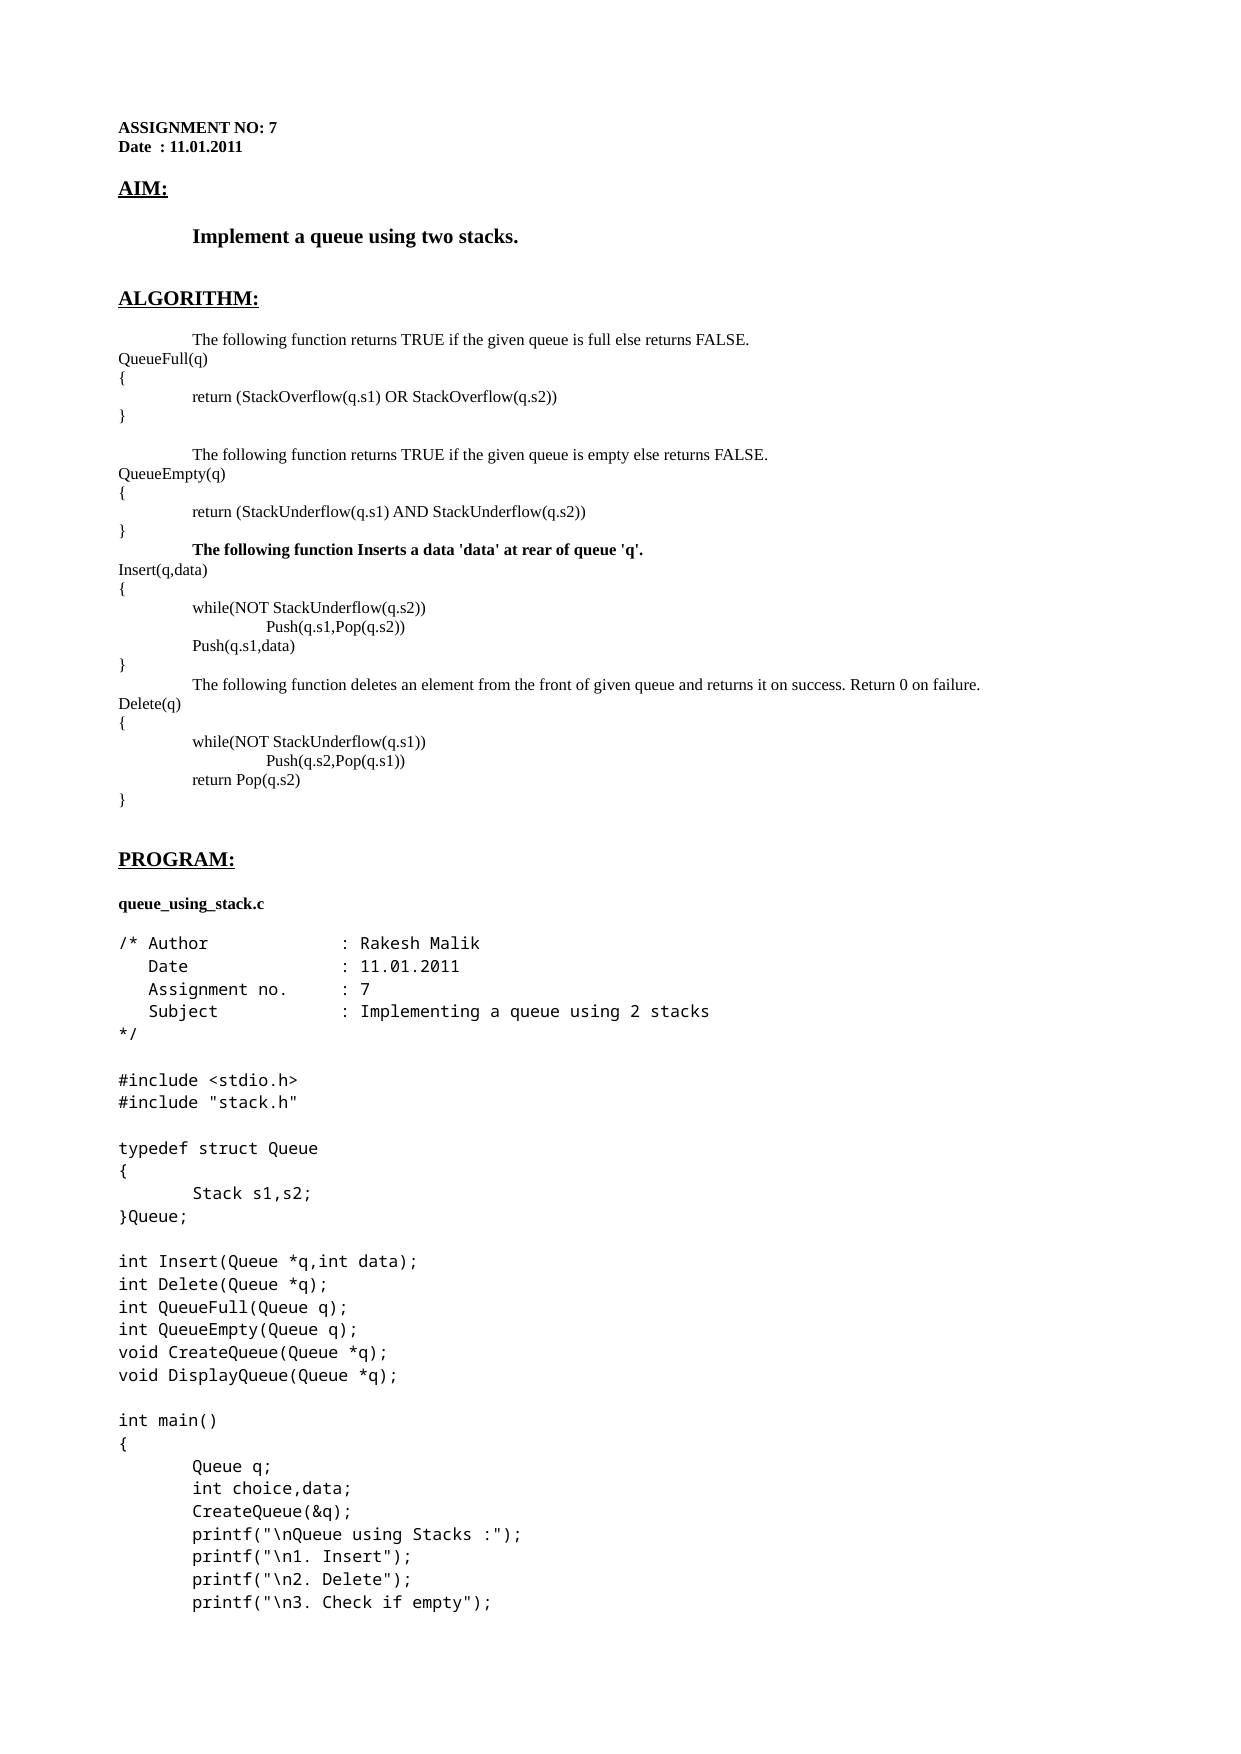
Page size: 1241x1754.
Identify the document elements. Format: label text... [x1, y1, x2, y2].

text Implement a queue using two stacks. [118, 224, 1122, 248]
text Subject : Implementing a queue using 2 stacks [118, 1000, 1122, 1023]
text #include <stdio.h> [118, 1068, 1122, 1091]
text ALGORITHM: [118, 286, 1122, 310]
text int Delete(Queue *q); [118, 1273, 1122, 1295]
text } [118, 521, 1122, 540]
text Assignment no. : 7 [118, 977, 1122, 1000]
text } [118, 406, 1122, 425]
text Date : 11.01.2011 [118, 137, 1122, 156]
text int QueueEmpty(Queue q); [118, 1318, 1122, 1341]
text { [118, 483, 1122, 502]
text { [118, 1432, 1122, 1454]
text void DisplayQueue(Queue *q); [118, 1363, 1122, 1386]
text int choice,data; [118, 1477, 1122, 1500]
text Delete(q) [118, 693, 1122, 713]
text printf("\n2. Delete"); [118, 1568, 1122, 1591]
text return (StackUnderflow(q.s1) AND StackUnderflow(q.s2)) [118, 502, 1122, 521]
text { [118, 578, 1122, 598]
text Push(q.s2,Pop(q.s1)) [118, 751, 1122, 770]
text Date : 11.01.2011 [118, 955, 1122, 977]
text Push(q.s1,data) [118, 636, 1122, 655]
text int QueueFull(Queue q); [118, 1295, 1122, 1318]
text Queue q; [118, 1454, 1122, 1477]
text */ [118, 1023, 1122, 1046]
text Push(q.s1,Pop(q.s2)) [118, 617, 1122, 636]
text QueueFull(q) [118, 348, 1122, 368]
text The following function returns TRUE if the given queue is full else returns FALSE. [118, 329, 1122, 348]
text #include "stack.h" [118, 1091, 1122, 1114]
text } [118, 789, 1122, 808]
text CreateQueue(&q); [118, 1500, 1122, 1522]
text QueueEmpty(q) [118, 463, 1122, 483]
text The following function deletes an element from the front of given queue and returns it on success. Return 0 on failure. [118, 674, 1122, 693]
text typedef struct Queue [118, 1136, 1122, 1159]
text }Queue; [118, 1204, 1122, 1227]
text { [118, 713, 1122, 732]
text AIM: [118, 176, 1122, 200]
text while(NOT StackUnderflow(q.s2)) [118, 598, 1122, 617]
text /* Author : Rakesh Malik [118, 932, 1122, 955]
text ASSIGNMENT NO: 7 [118, 118, 1122, 137]
text { [118, 368, 1122, 387]
text { [118, 1159, 1122, 1182]
text Stack s1,s2; [118, 1182, 1122, 1204]
text int Insert(Queue *q,int data); [118, 1250, 1122, 1273]
text } [118, 655, 1122, 674]
text Insert(q,data) [118, 559, 1122, 578]
text queue_using_stack.c [118, 894, 1122, 913]
text printf("\nQueue using Stacks :"); [118, 1522, 1122, 1545]
text while(NOT StackUnderflow(q.s1)) [118, 732, 1122, 751]
text return (StackOverflow(q.s1) OR StackOverflow(q.s2)) [118, 387, 1122, 406]
text printf("\n3. Check if empty"); [118, 1591, 1122, 1613]
text printf("\n1. Insert"); [118, 1545, 1122, 1568]
text The following function returns TRUE if the given queue is empty else returns FALSE. [118, 444, 1122, 463]
text return Pop(q.s2) [118, 770, 1122, 789]
text int main() [118, 1409, 1122, 1432]
text The following function Inserts a data 'data' at rear of queue 'q'. [118, 540, 1122, 559]
text void CreateQueue(Queue *q); [118, 1341, 1122, 1363]
text PROGRAM: [118, 847, 1122, 871]
